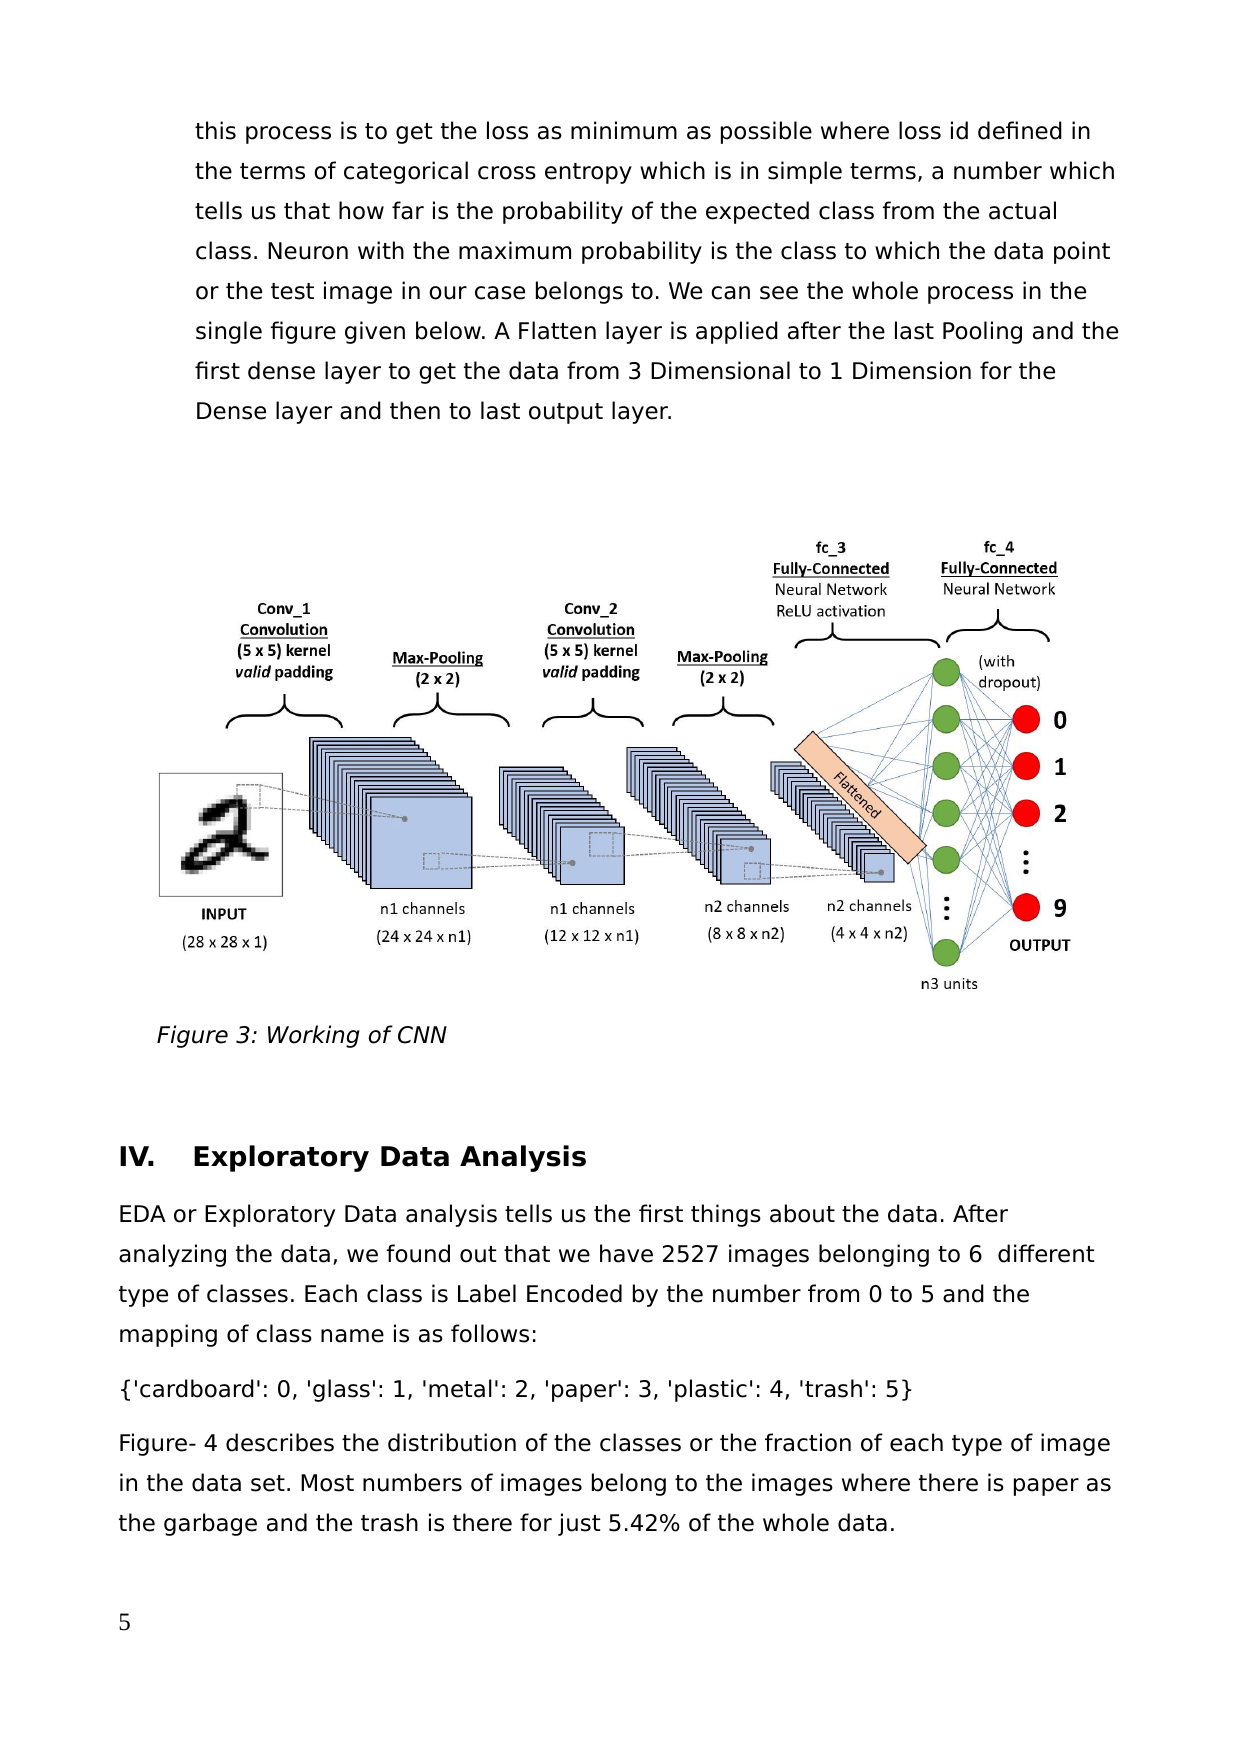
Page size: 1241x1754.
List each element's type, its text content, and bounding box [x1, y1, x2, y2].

subtitle Exploratory Data Analysis [118, 1142, 1122, 1173]
text Figure 3: Working of CNN [157, 1016, 1084, 1049]
picture [156, 519, 1084, 1016]
text {'cardboard': 0, 'glass': 1, 'metal': 2, 'paper': 3, 'plastic': 4, 'trash': 5} [118, 1376, 1122, 1403]
text EDA or Exploratory Data analysis tells us the first things about the data. After analyzing the data, we found out that we have 2527 images belonging to 6 different type of classes. Each class is Label Encoded by the number from 0 to 5 and the mapping of class name is as follows: [118, 1201, 1122, 1348]
text Figure- 4 describes the distribution of the classes or the fraction of each type of image in the data set. Most numbers of images belong to the images where there is paper as the garbage and the trash is there for just 5.42% of the whole data. [118, 1431, 1122, 1537]
text this process is to get the loss as minimum as possible where loss id defined in the terms of categorical cross entropy which is in simple terms, a number which tells us that how far is the probability of the expected class from the actual class. Neuron with the maximum probability is the class to which the data point or the test image in our case belongs to. We can see the whole process in the single figure given below. A Flatten layer is applied after the last Pooling and the first dense layer to get the data from 3 Dimensional to 1 Dimension for the Dense layer and then to last output layer. [195, 118, 1122, 425]
